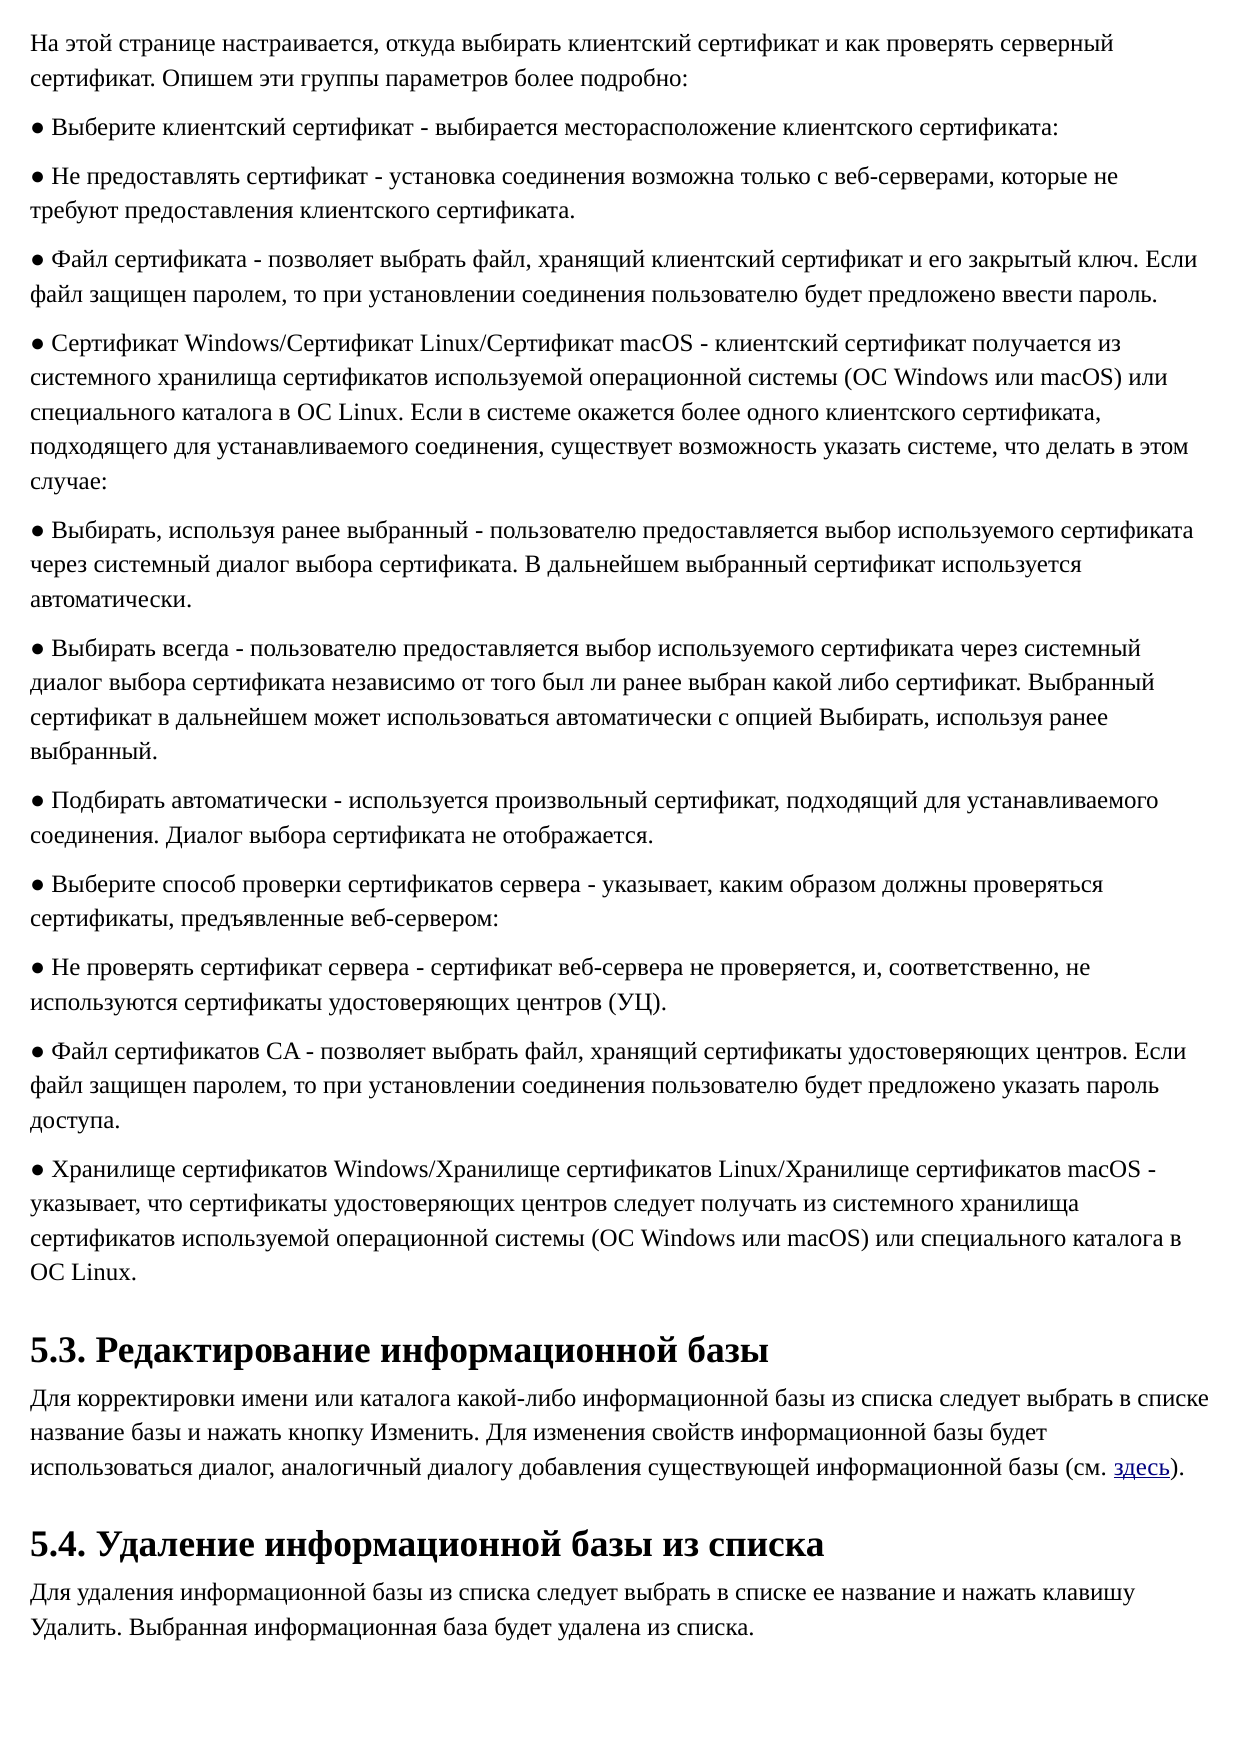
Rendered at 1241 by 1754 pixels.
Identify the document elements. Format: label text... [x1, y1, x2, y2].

text ● Не предоставлять сертификат ‑ установка соединения возможна только с веб-серверами, которые не требуют предоставления клиентского сертификата. [30, 161, 1211, 224]
text ● Файл сертификатов CA ‑ позволяет выбрать файл, хранящий сертификаты удостоверяющих центров. Если файл защищен паролем, то при установлении соединения пользователю будет предложено указать пароль доступа. [30, 1036, 1211, 1134]
text Для корректировки имени или каталога какой-либо информационной базы из списка следует выбрать в списке название базы и нажать кнопку Изменить. Для изменения свойств информационной базы будет использоваться диалог, аналогичный диалогу добавления существующей информационной базы (см. здесь). [30, 1383, 1211, 1481]
subtitle 5.4. Удаление информационной базы из списка [30, 1522, 1211, 1565]
text ● Хранилище сертификатов Windows/Хранилище сертификатов Linux/Хранилище сертификатов macOS ‑ указывает, что сертификаты удостоверяющих центров следует получать из системного хранилища сертификатов используемой операционной системы (ОС Windows или macOS) или специального каталога в ОС Linux. [30, 1154, 1211, 1286]
text ● Сертификат Windows/Сертификат Linux/Сертификат macOS ‑ клиентский сертификат получается из системного хранилища сертификатов используемой операционной системы (ОС Windows или macOS) или специального каталога в ОС Linux. Если в системе окажется более одного клиентского сертификата, подходящего для устанавливаемого соединения, существует возможность указать системе, что делать в этом случае: [30, 328, 1211, 494]
text ● Подбирать автоматически ‑ используется произвольный сертификат, подходящий для устанавливаемого соединения. Диалог выбора сертификата не отображается. [30, 785, 1211, 848]
text ● Выберите клиентский сертификат ‑ выбирается месторасположение клиентского сертификата: [30, 112, 1211, 140]
subtitle 5.3. Редактирование информационной базы [30, 1327, 1211, 1370]
text ● Файл сертификата ‑ позволяет выбрать файл, хранящий клиентский сертификат и его закрытый ключ. Если файл защищен паролем, то при установлении соединения пользователю будет предложено ввести пароль. [30, 244, 1211, 307]
text ● Не проверять сертификат сервера ‑ сертификат веб-сервера не проверяется, и, соответственно, не используются сертификаты удостоверяющих центров (УЦ). [30, 952, 1211, 1016]
text Для удаления информационной базы из списка следует выбрать в списке ее название и нажать клавишу Удалить. Выбранная информационная база будет удалена из списка. [30, 1577, 1211, 1641]
text ● Выбирать, используя ранее выбранный ‑ пользователю предоставляется выбор используемого сертификата через системный диалог выбора сертификата. В дальнейшем выбранный сертификат используется автоматически. [30, 515, 1211, 612]
text ● Выберите способ проверки сертификатов сервера ‑ указывает, каким образом должны проверяться сертификаты, предъявленные веб-сервером: [30, 869, 1211, 932]
text ● Выбирать всегда ‑ пользователю предоставляется выбор используемого сертификата через системный диалог выбора сертификата независимо от того был ли ранее выбран какой либо сертификат. Выбранный сертификат в дальнейшем может использоваться автоматически с опцией Выбирать, используя ранее выбранный. [30, 633, 1211, 765]
text На этой странице настраивается, откуда выбирать клиентский сертификат и как проверять серверный сертификат. Опишем эти группы параметров более подробно: [30, 28, 1211, 91]
